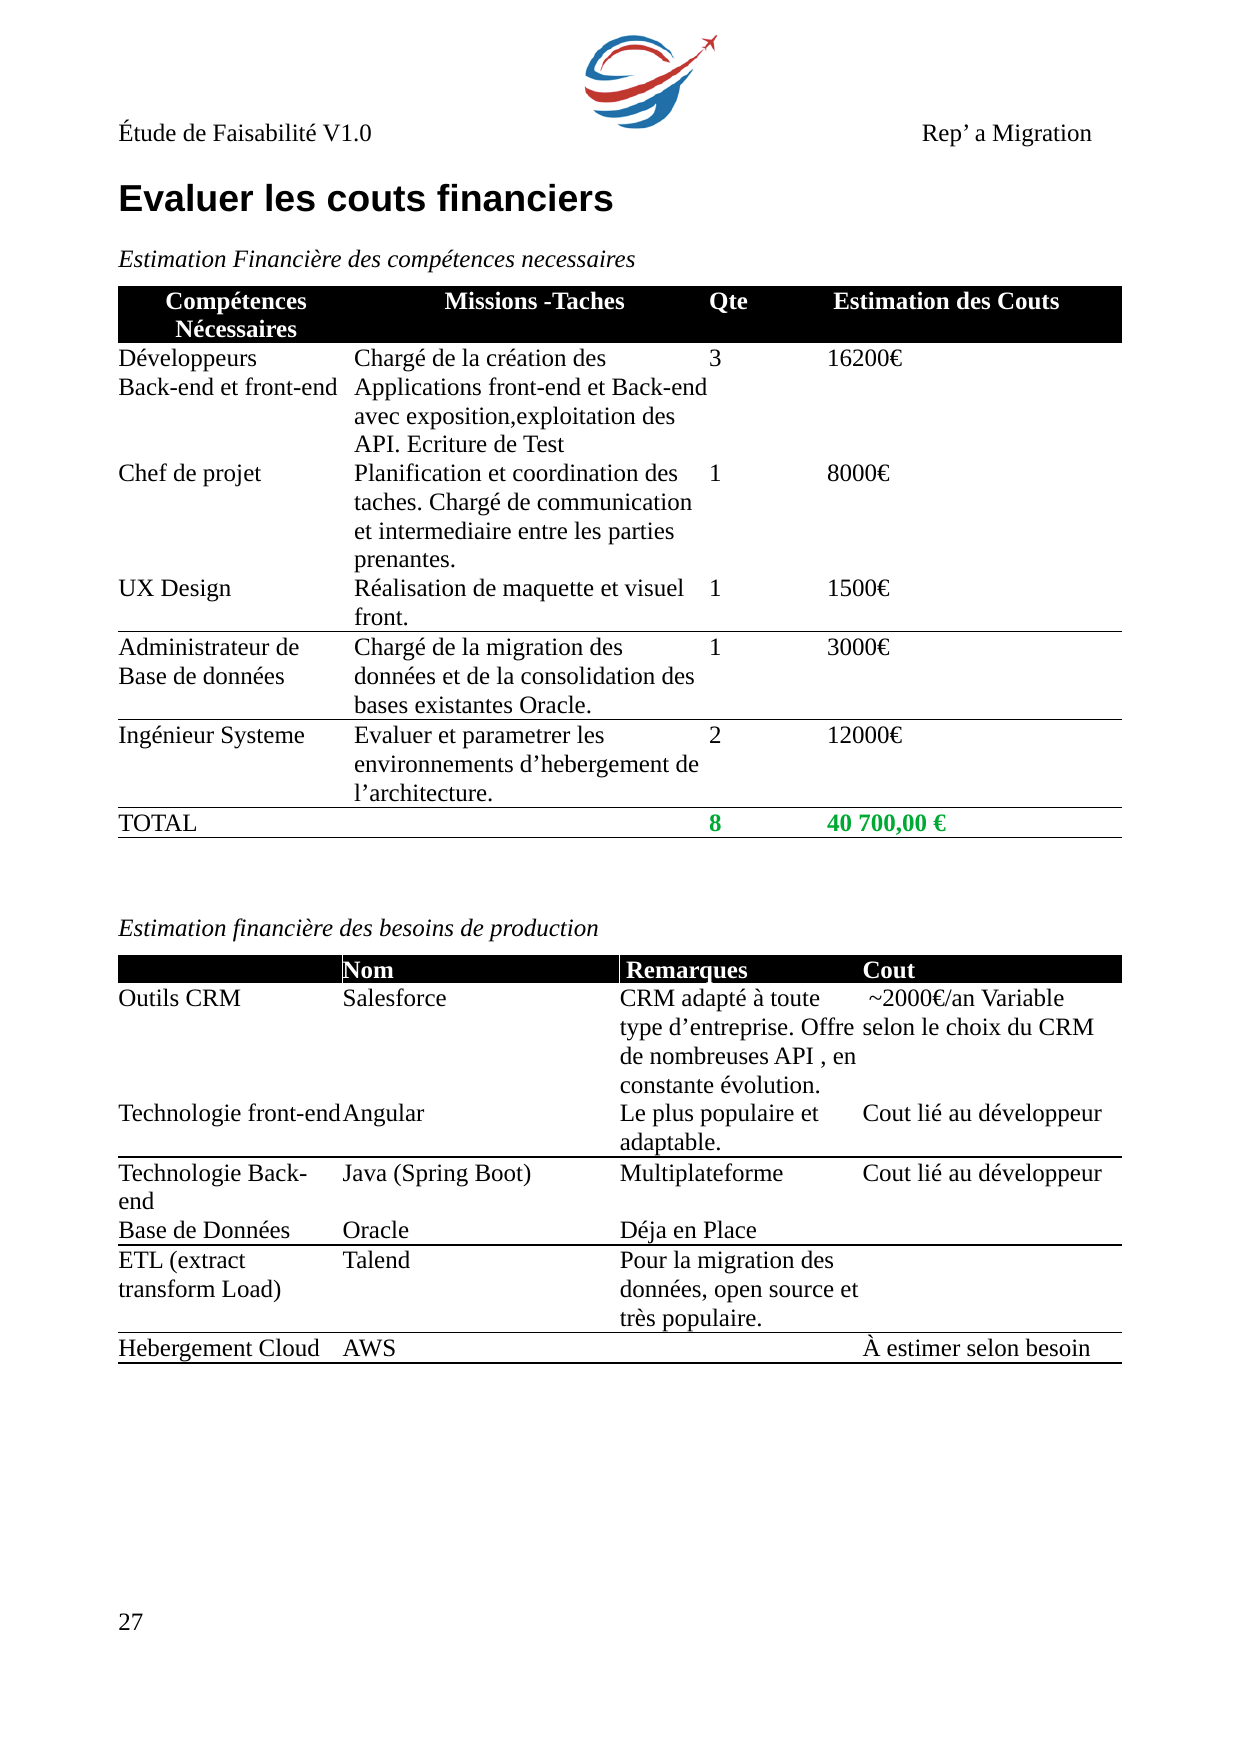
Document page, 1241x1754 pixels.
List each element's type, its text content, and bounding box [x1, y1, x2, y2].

table_cell ~2000€/an Variable selon le choix du CRM [862, 984, 1122, 1098]
table_cell 40 700,00 € [827, 808, 1122, 837]
table_header Compétences Nécessaires [118, 286, 354, 343]
table_cell 1500€ [827, 573, 1122, 631]
table_cell Java (Spring Boot) [343, 1158, 619, 1215]
table_cell Angular [343, 1099, 619, 1156]
table_cell Ingénieur Systeme [118, 720, 354, 806]
table_cell CRM adapté à toute type d’entreprise. Offre de nombreuses API , en constante évolution. [620, 984, 862, 1098]
table_cell Oracle [343, 1215, 619, 1244]
table_cell Hebergement Cloud [118, 1333, 342, 1362]
table_header Qte [709, 286, 827, 343]
table_header Nom [343, 955, 619, 983]
text Estimation Financière des compétences necessaires [118, 244, 1122, 273]
table_cell Technologie front-end [118, 1099, 342, 1156]
table_cell 3000€ [827, 632, 1122, 718]
table_cell [862, 1246, 1122, 1332]
table_cell Multiplateforme [620, 1158, 862, 1215]
table_cell Le plus populaire et adaptable. [620, 1099, 862, 1156]
table_cell Salesforce [343, 984, 619, 1098]
table_cell Base de Données [118, 1215, 342, 1244]
table_cell [354, 808, 709, 837]
table_cell ETL (extract transform Load) [118, 1246, 342, 1332]
table_header Cout [862, 955, 1122, 983]
table_cell Technologie Back-end [118, 1158, 342, 1215]
table_cell Cout lié au développeur [862, 1099, 1122, 1156]
table_cell Déja en Place [620, 1215, 862, 1244]
table_cell 1 [709, 632, 827, 718]
table_cell AWS [343, 1333, 619, 1362]
table_cell TOTAL [118, 808, 354, 837]
table_cell Pour la migration des données, open source et très populaire. [620, 1246, 862, 1332]
table_cell 8 [709, 808, 827, 837]
table_cell Développeurs Back-end et front-end [118, 343, 354, 458]
table_cell Planification et coordination des taches. Chargé de communication et intermediaire entre les parties prenantes. [354, 458, 709, 573]
table_cell 8000€ [827, 458, 1122, 573]
table_cell UX Design [118, 573, 354, 631]
table_cell Outils CRM [118, 984, 342, 1098]
table_cell Réalisation de maquette et visuel front. [354, 573, 709, 631]
table_cell 1 [709, 458, 827, 573]
table_cell Cout lié au développeur [862, 1158, 1122, 1215]
table_cell Chargé de la migration des données et de la consolidation des bases existantes Oracle. [354, 632, 709, 718]
table_header Remarques [620, 955, 862, 983]
subtitle Evaluer les couts financiers [118, 176, 1122, 219]
table_header Missions -Taches [354, 286, 709, 343]
table_cell 1 [709, 573, 827, 631]
table_cell Chargé de la création des Applications front-end et Back-end avec exposition,exploitation des API. Ecriture de Test [354, 343, 709, 458]
table_cell Chef de projet [118, 458, 354, 573]
table_cell 16200€ [827, 343, 1122, 458]
table_cell [862, 1215, 1122, 1244]
table_cell 12000€ [827, 720, 1122, 806]
picture [577, 14, 723, 155]
table_cell 3 [709, 343, 827, 458]
table_cell 2 [709, 720, 827, 806]
text Estimation financière des besoins de production [118, 913, 1122, 942]
table_header [118, 955, 342, 983]
table_cell À estimer selon besoin [862, 1333, 1122, 1362]
table_cell Evaluer et parametrer les environnements d’hebergement de l’architecture. [354, 720, 709, 806]
table_header Estimation des Couts [827, 286, 1122, 343]
table_cell [620, 1333, 862, 1362]
table_cell Administrateur de Base de données [118, 632, 354, 718]
table_cell Talend [343, 1246, 619, 1332]
